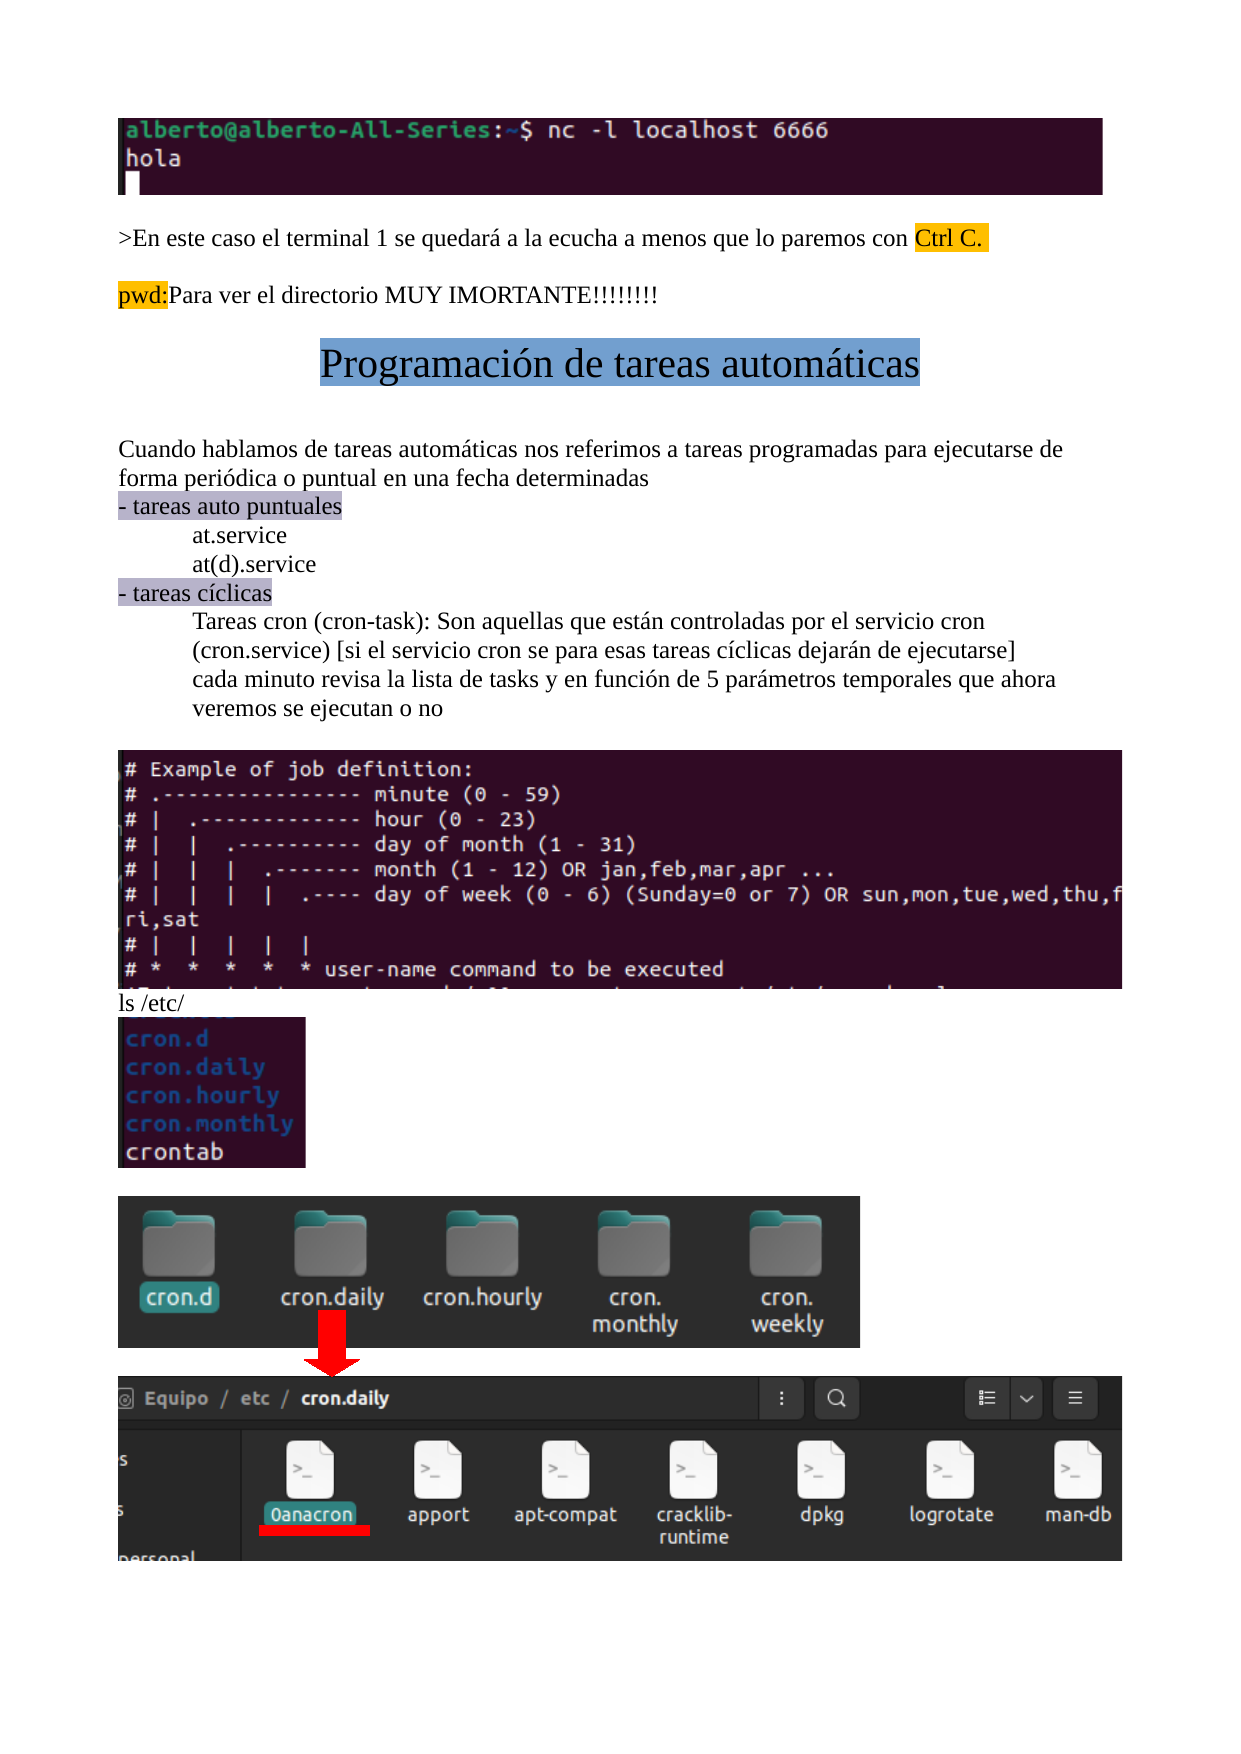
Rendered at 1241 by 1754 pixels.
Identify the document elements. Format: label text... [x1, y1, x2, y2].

text ls /etc/ [118, 989, 1122, 1017]
text pwd:Para ver el directorio MUY IMORTANTE!!!!!!!! [118, 281, 1122, 309]
text at.service [118, 520, 1122, 549]
text Tareas cron (cron-task): Son aquellas que están controladas por el servicio cron (cron.service) [si el servicio cron se para esas tareas cíclicas dejarán de ejecutarse] [118, 606, 1122, 664]
text cada minuto revisa la lista de tasks y en función de 5 parámetros temporales que ahora veremos se ejecutan o no [118, 664, 1122, 721]
text Programación de tareas automáticas [118, 338, 1122, 386]
text - tareas cíclicas [118, 578, 1122, 606]
picture [118, 1196, 861, 1348]
picture [118, 1376, 1123, 1561]
text - tareas auto puntuales [118, 491, 1122, 520]
text at(d).service [118, 549, 1122, 578]
picture [118, 1017, 306, 1168]
text Cuando hablamos de tareas automáticas nos referimos a tareas programadas para ejecutarse de forma periódica o puntual en una fecha determinadas [118, 434, 1122, 491]
picture [118, 118, 1103, 195]
picture [118, 750, 1123, 989]
text >En este caso el terminal 1 se quedará a la ecucha a menos que lo paremos con Ctrl C. [118, 223, 1122, 252]
